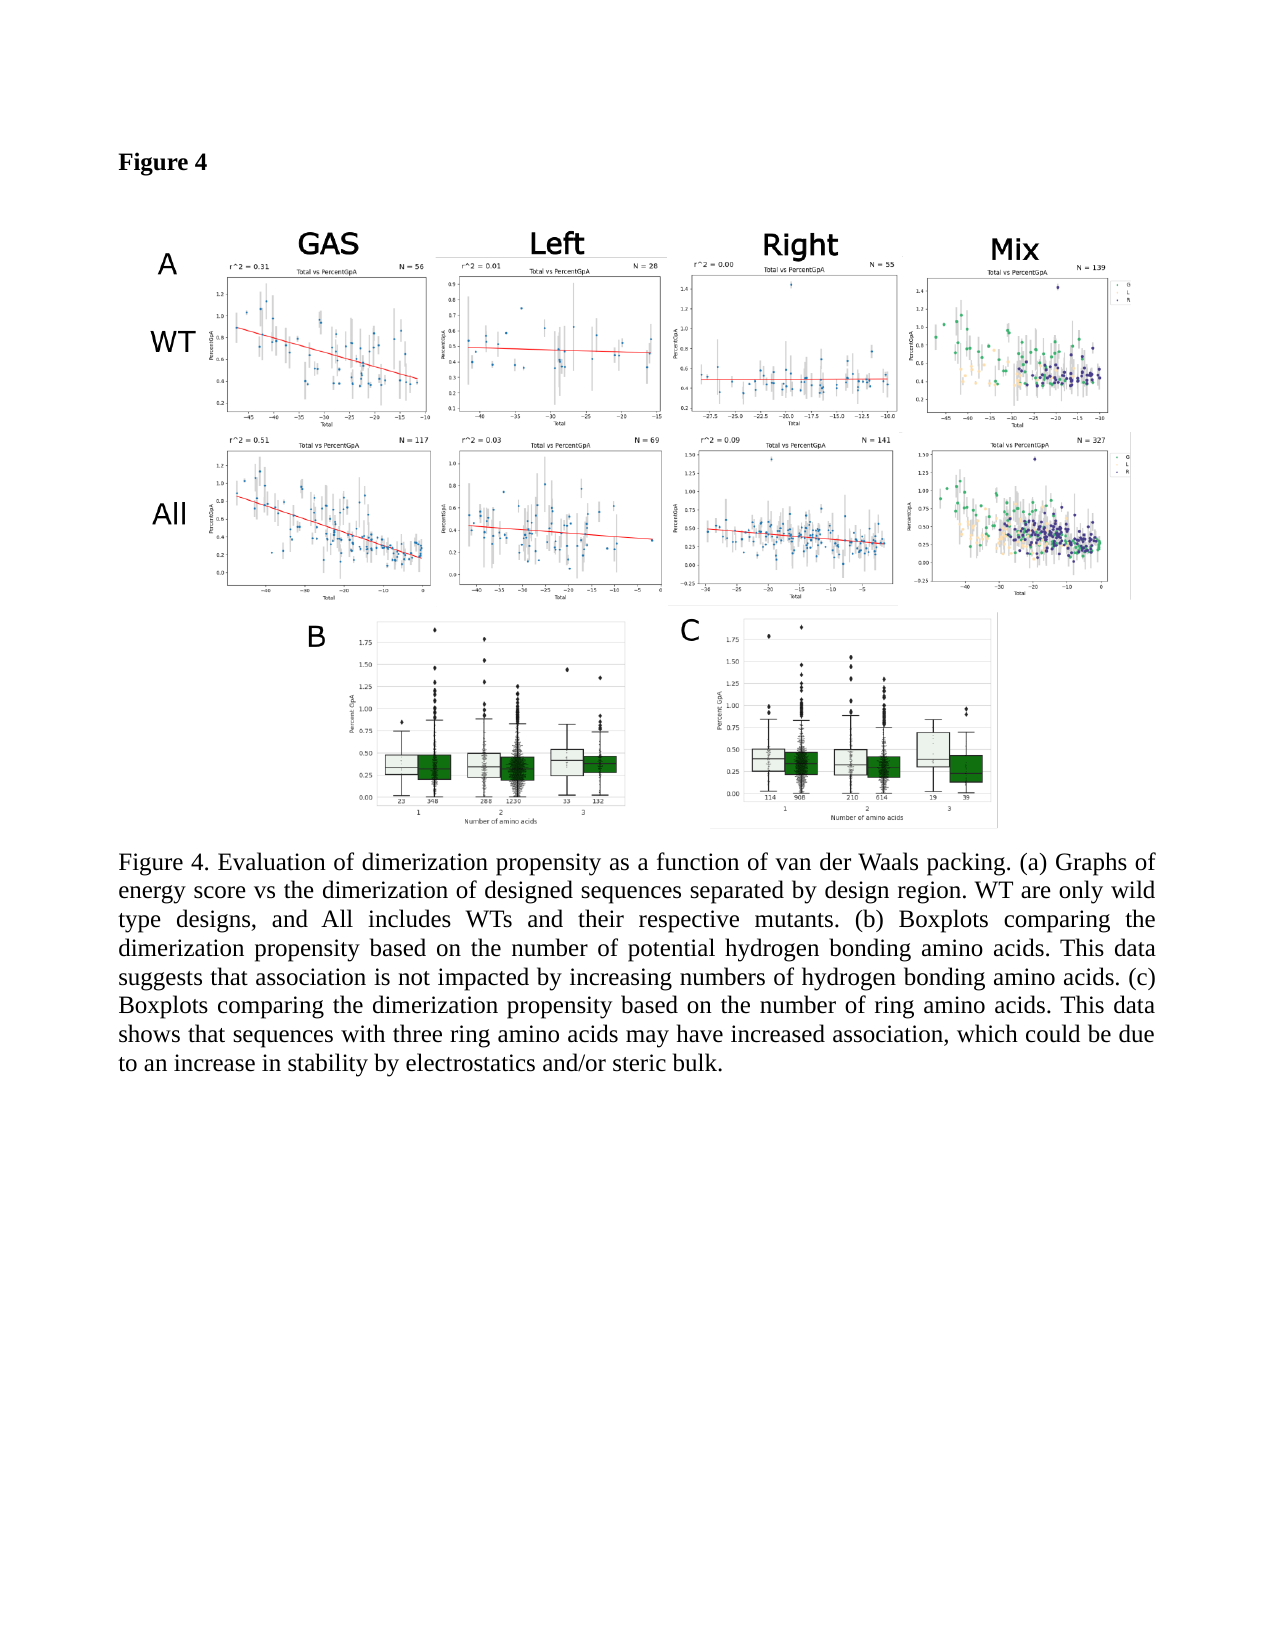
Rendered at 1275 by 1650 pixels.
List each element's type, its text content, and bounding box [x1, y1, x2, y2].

text Figure 4 [118, 147, 1157, 176]
text Figure 4. Evaluation of dimerization propensity as a function of van der Waals packing. (a) Graphs of energy score vs the dimerization of designed sequences separated by design region. WT are only wild type designs, and All includes WTs and their respective mutants. (b) Boxplots comparing the dimerization propensity based on the number of potential hydrogen bonding amino acids. This data suggests that association is not impacted by increasing numbers of hydrogen bonding amino acids. (c) Boxplots comparing the dimerization propensity based on the number of ring amino acids. This data shows that sequences with three ring amino acids may have increased association, which could be due to an increase in stability by electrostatics and/or steric bulk. [118, 847, 1157, 1077]
